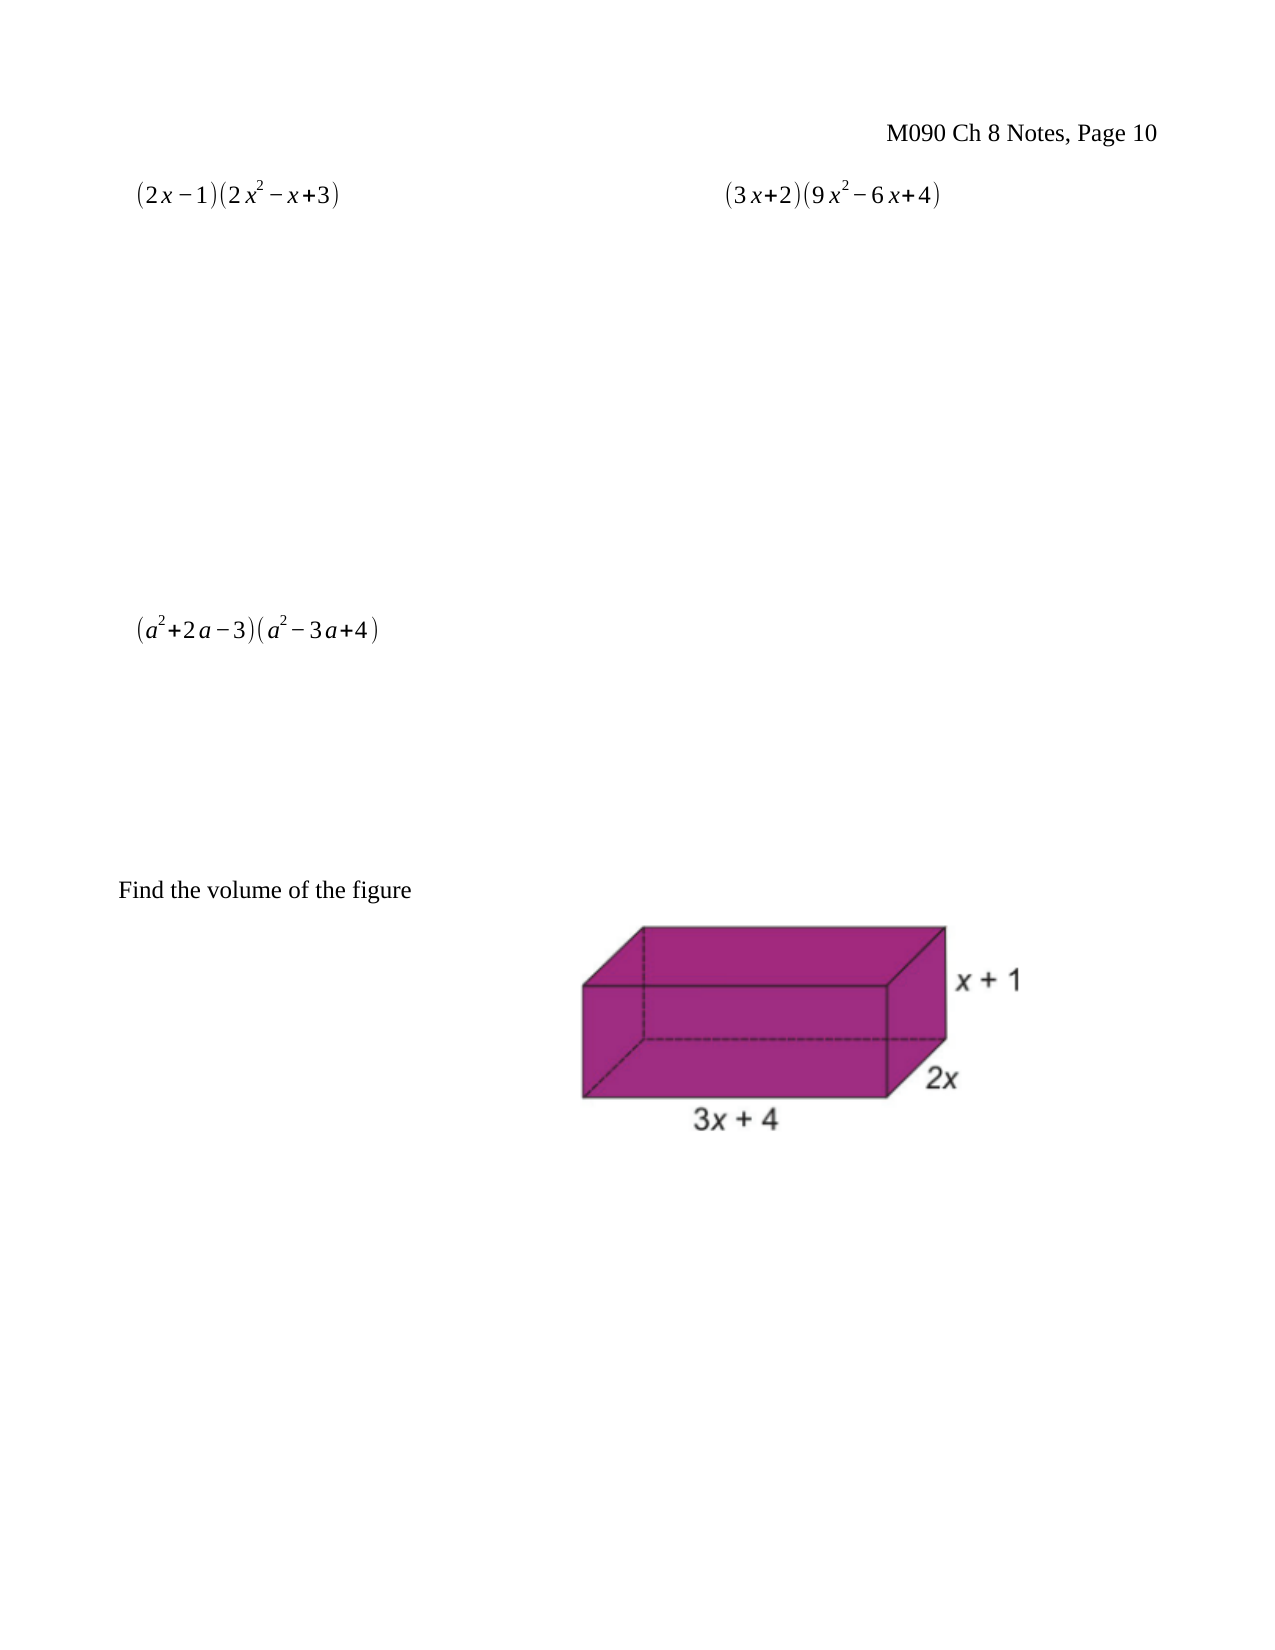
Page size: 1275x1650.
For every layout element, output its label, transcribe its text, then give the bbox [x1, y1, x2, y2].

picture [567, 918, 1034, 1142]
text Find the volume of the figure [118, 875, 1157, 903]
